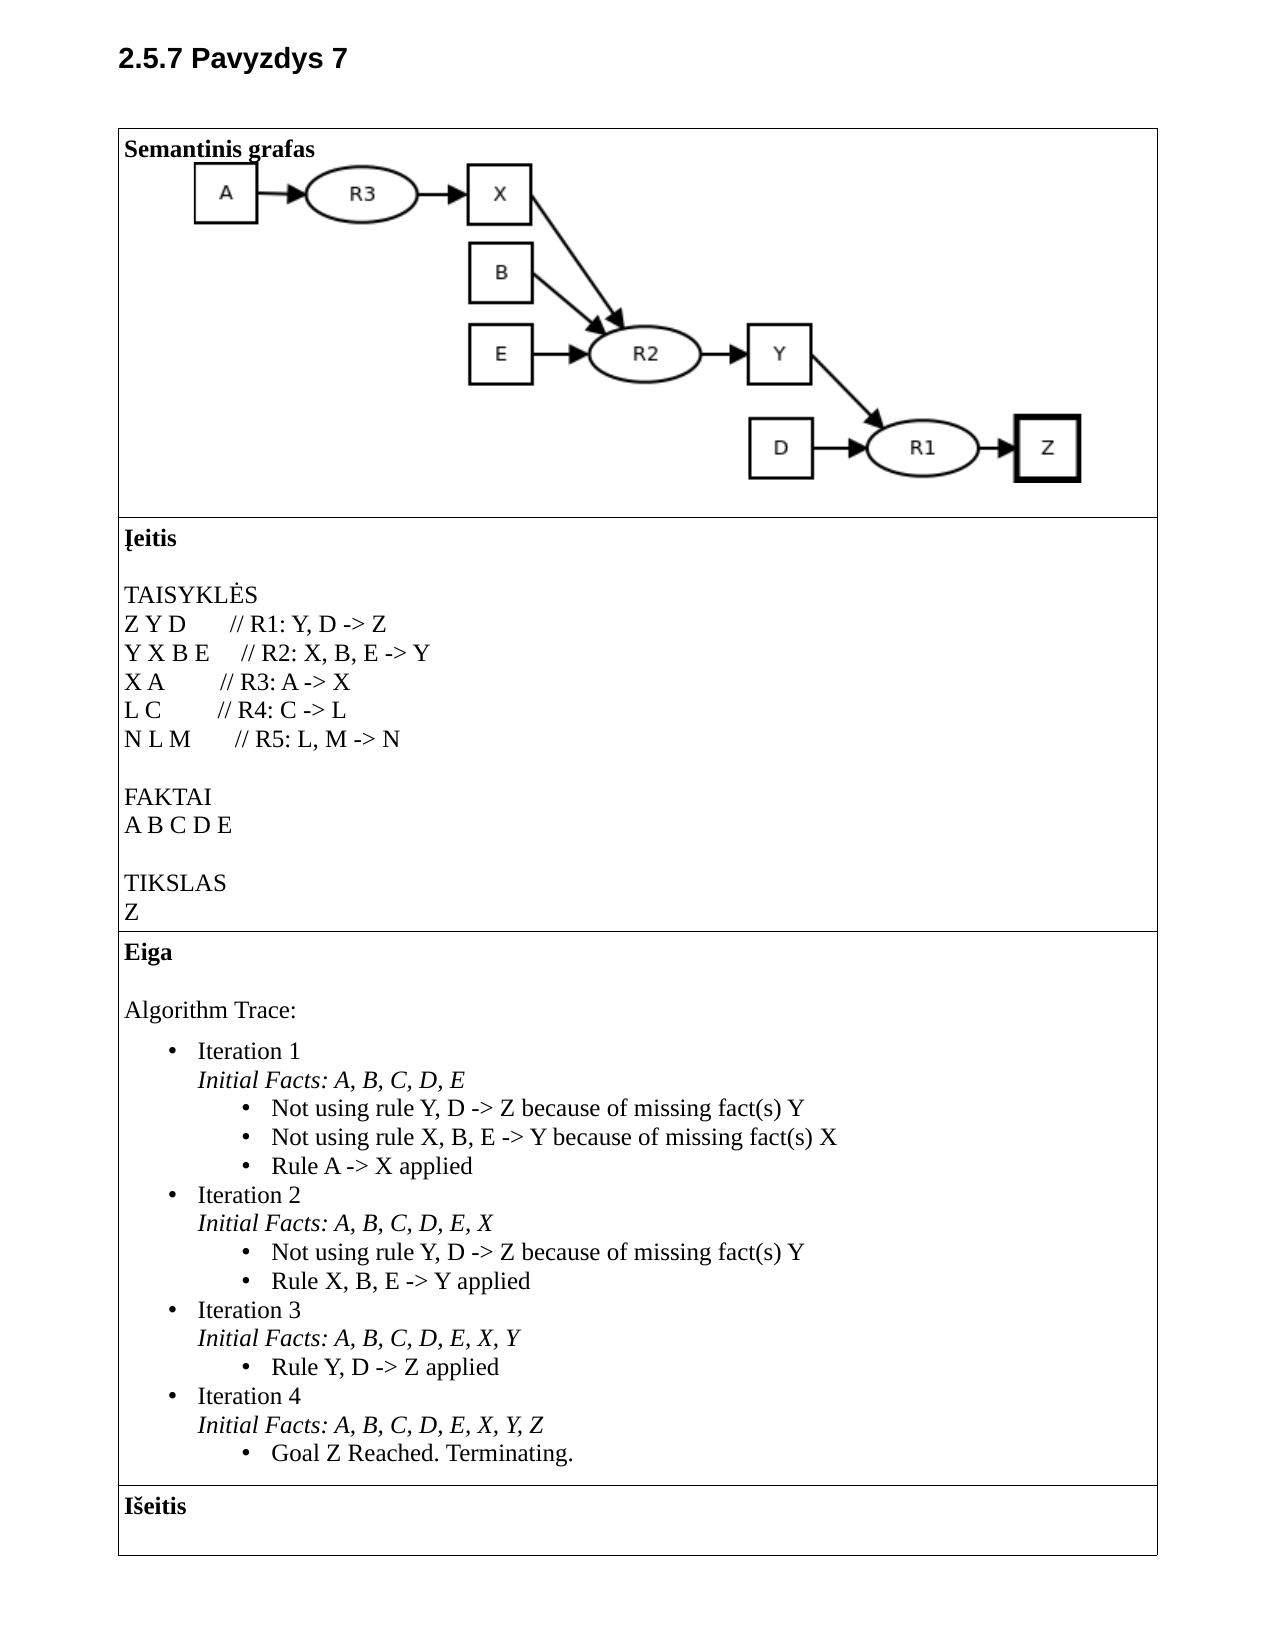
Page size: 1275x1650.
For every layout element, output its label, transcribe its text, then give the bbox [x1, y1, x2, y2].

table_cell Išeitis [119, 1486, 1157, 1554]
table_cell Eiga Algorithm Trace: Iteration 1 Initial Facts: A, B, C, D, E Not using rule Y, D -> Z because of missing fact(s) Y Not using rule X, B, E -> Y because of missing fact(s) X Rule A -> X applied Iteration 2 Initial Facts: A, B, C, D, E, X Not using rule Y, D -> Z because of missing fact(s) Y Rule X, B, E -> Y applied Iteration 3 Initial Facts: A, B, C, D, E, X, Y Rule Y, D -> Z applied Iteration 4 Initial Facts: A, B, C, D, E, X, Y, Z Goal Z Reached. Terminating. [119, 932, 1157, 1485]
table_header [119, 163, 1157, 517]
table_header Semantinis grafas [119, 129, 1157, 162]
picture [193, 162, 1082, 483]
subtitle 2.5.7 Pavyzdys 7 [118, 41, 1157, 74]
table_cell Įeitis TAISYKLĖS Z Y D // R1: Y, D -> Z Y X B E // R2: X, B, E -> Y X A // R3: A -> X L C // R4: C -> L N L M // R5: L, M -> N FAKTAI A B C D E TIKSLAS Z [119, 518, 1157, 931]
